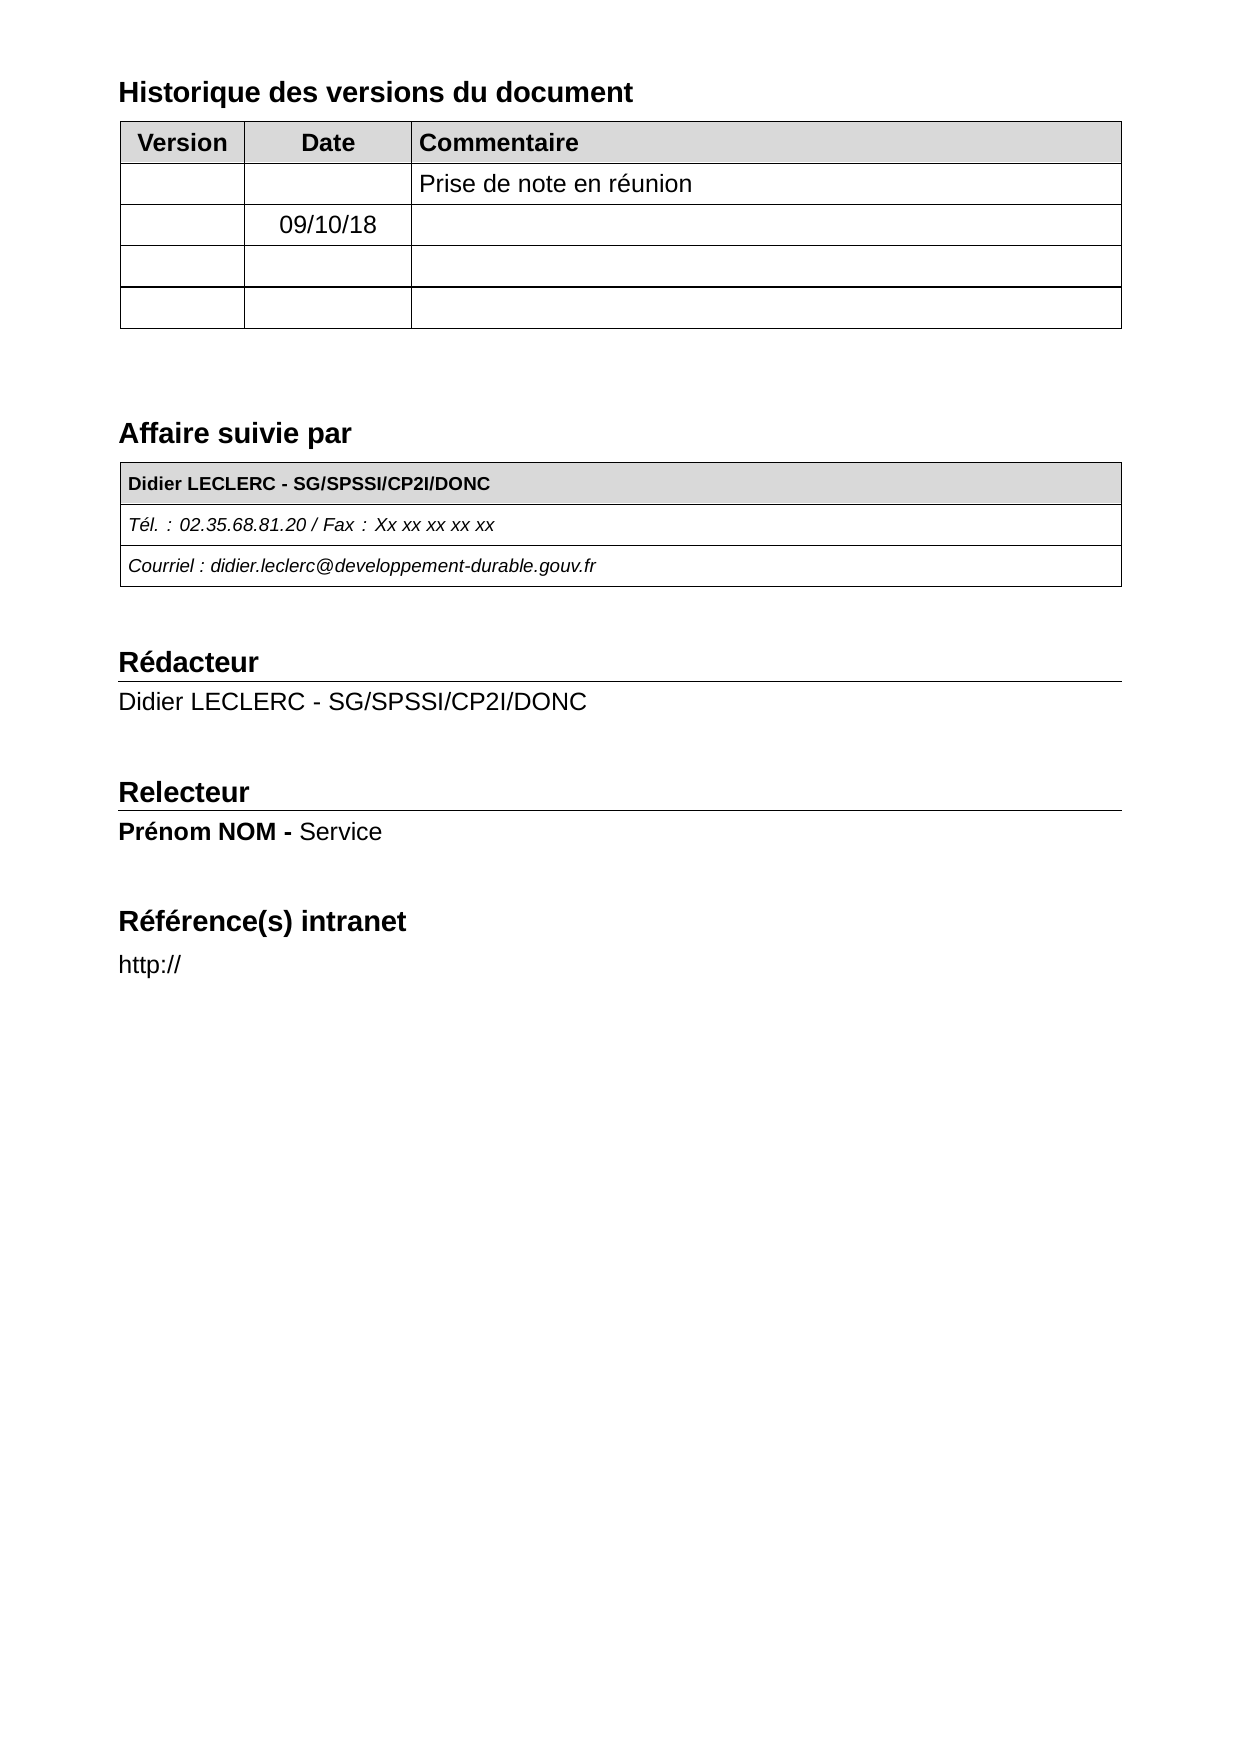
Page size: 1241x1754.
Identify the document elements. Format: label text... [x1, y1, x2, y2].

table_cell [412, 205, 1121, 245]
table_cell Prise de note en réunion [412, 164, 1121, 204]
text Affaire suivie par [118, 416, 1122, 449]
text Prénom NOM - Service [118, 816, 1122, 846]
text Rédacteur [118, 645, 1122, 681]
table_header Version [121, 122, 244, 162]
table_cell [245, 246, 411, 286]
text http:// [118, 950, 1122, 979]
table_cell [412, 246, 1121, 286]
text Didier LECLERC - SG/SPSSI/CP2I/DONC [118, 687, 1122, 716]
table_cell Courriel : didier.leclerc@developpement-durable.gouv.fr [121, 546, 1121, 586]
text Relecteur [118, 774, 1122, 810]
text Référence(s) intranet [118, 904, 1122, 937]
table_cell [121, 164, 244, 204]
table_cell [245, 164, 411, 204]
table_cell Tél. : 02.35.68.81.20 / Fax : Xx xx xx xx xx [121, 505, 1121, 545]
table_cell [121, 288, 244, 328]
table_cell [245, 288, 411, 328]
table_cell [121, 205, 244, 245]
table_header Date [245, 122, 411, 162]
table_cell [412, 288, 1121, 328]
table_header Commentaire [412, 122, 1121, 162]
table_header Didier LECLERC - SG/SPSSI/CP2I/DONC [121, 463, 1121, 503]
table_cell 10/09/18 [245, 205, 411, 245]
text Historique des versions du document [118, 75, 1122, 108]
table_cell [121, 246, 244, 286]
